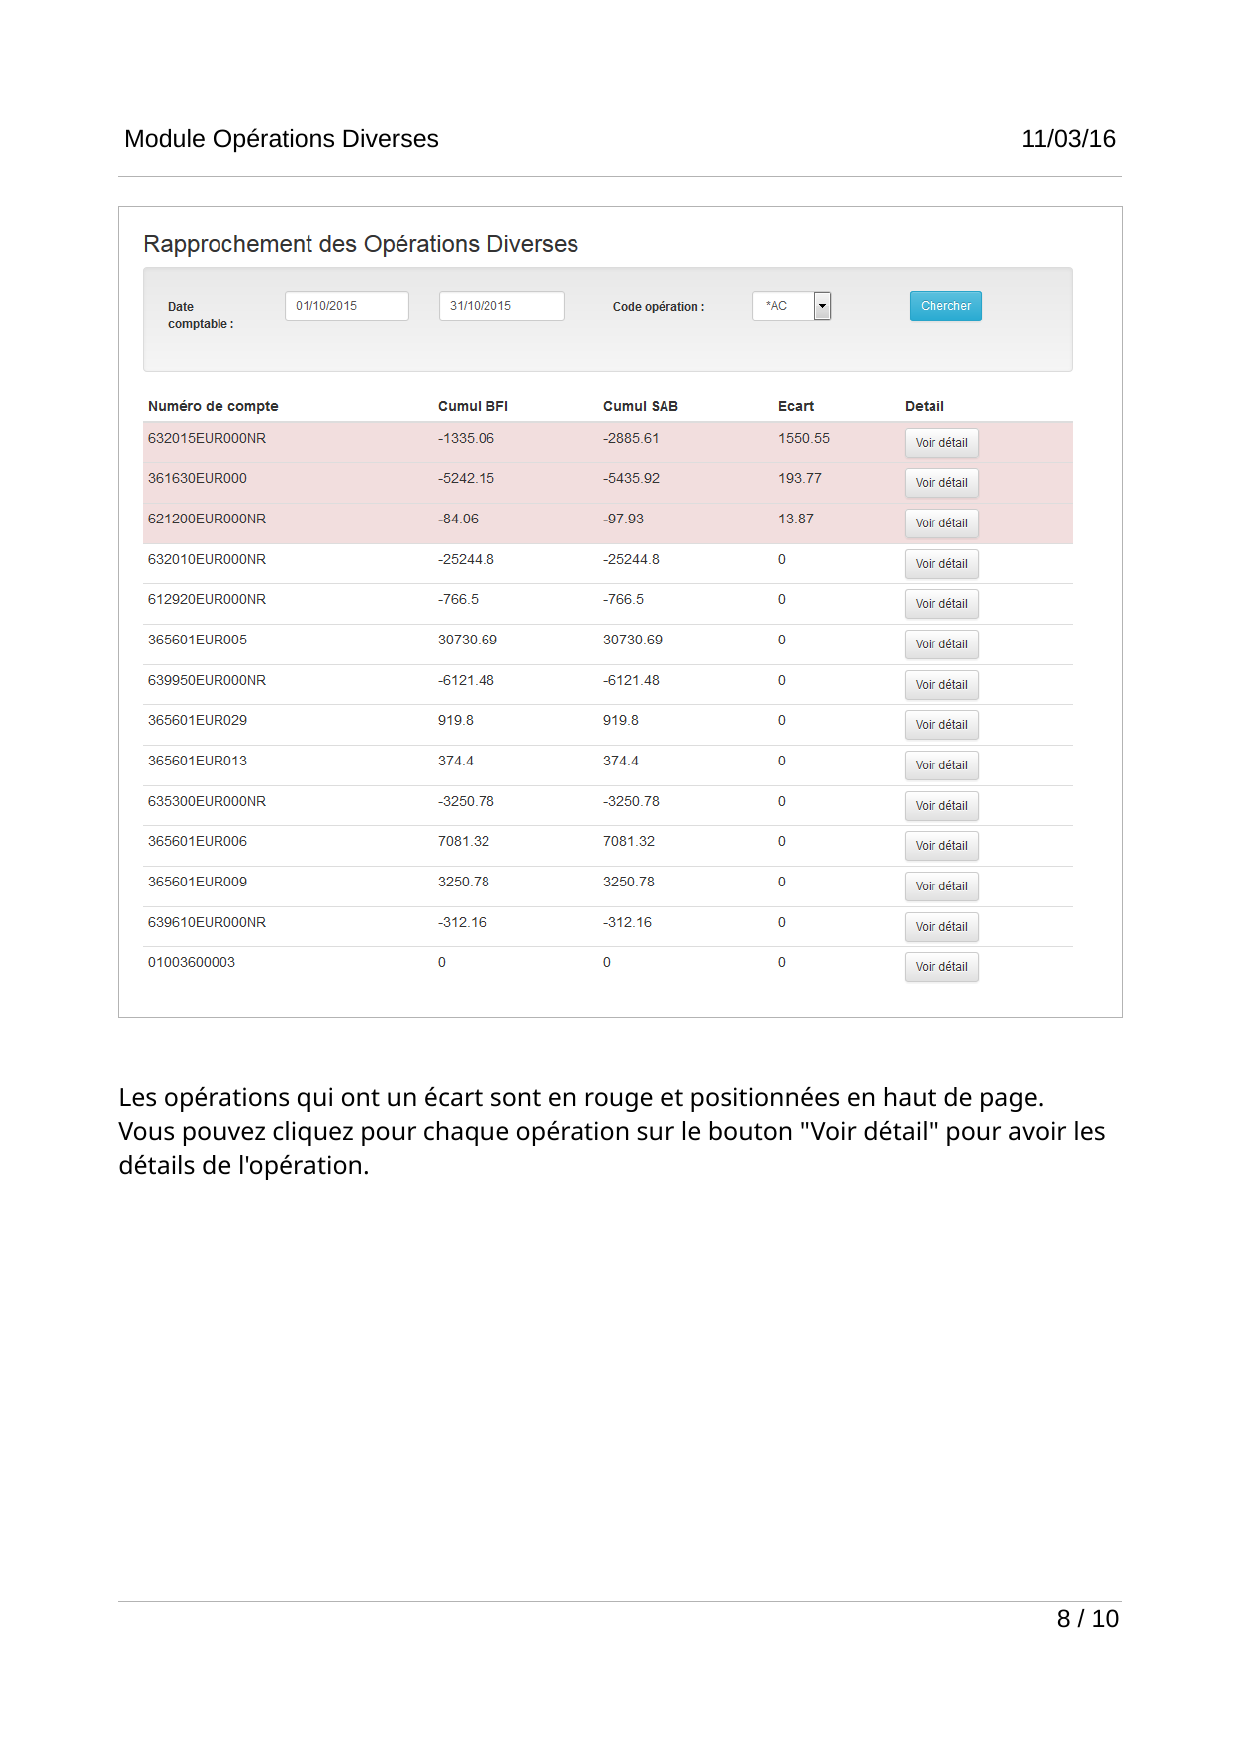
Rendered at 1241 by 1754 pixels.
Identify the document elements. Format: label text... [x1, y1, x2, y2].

text Vous pouvez cliquez pour chaque opération sur le bouton "Voir détail" pour avoir les détails de l'opération. [118, 1114, 1122, 1182]
text Les opérations qui ont un écart sont en rouge et positionnées en haut de page. [118, 1079, 1122, 1114]
picture [130, 217, 1111, 1006]
